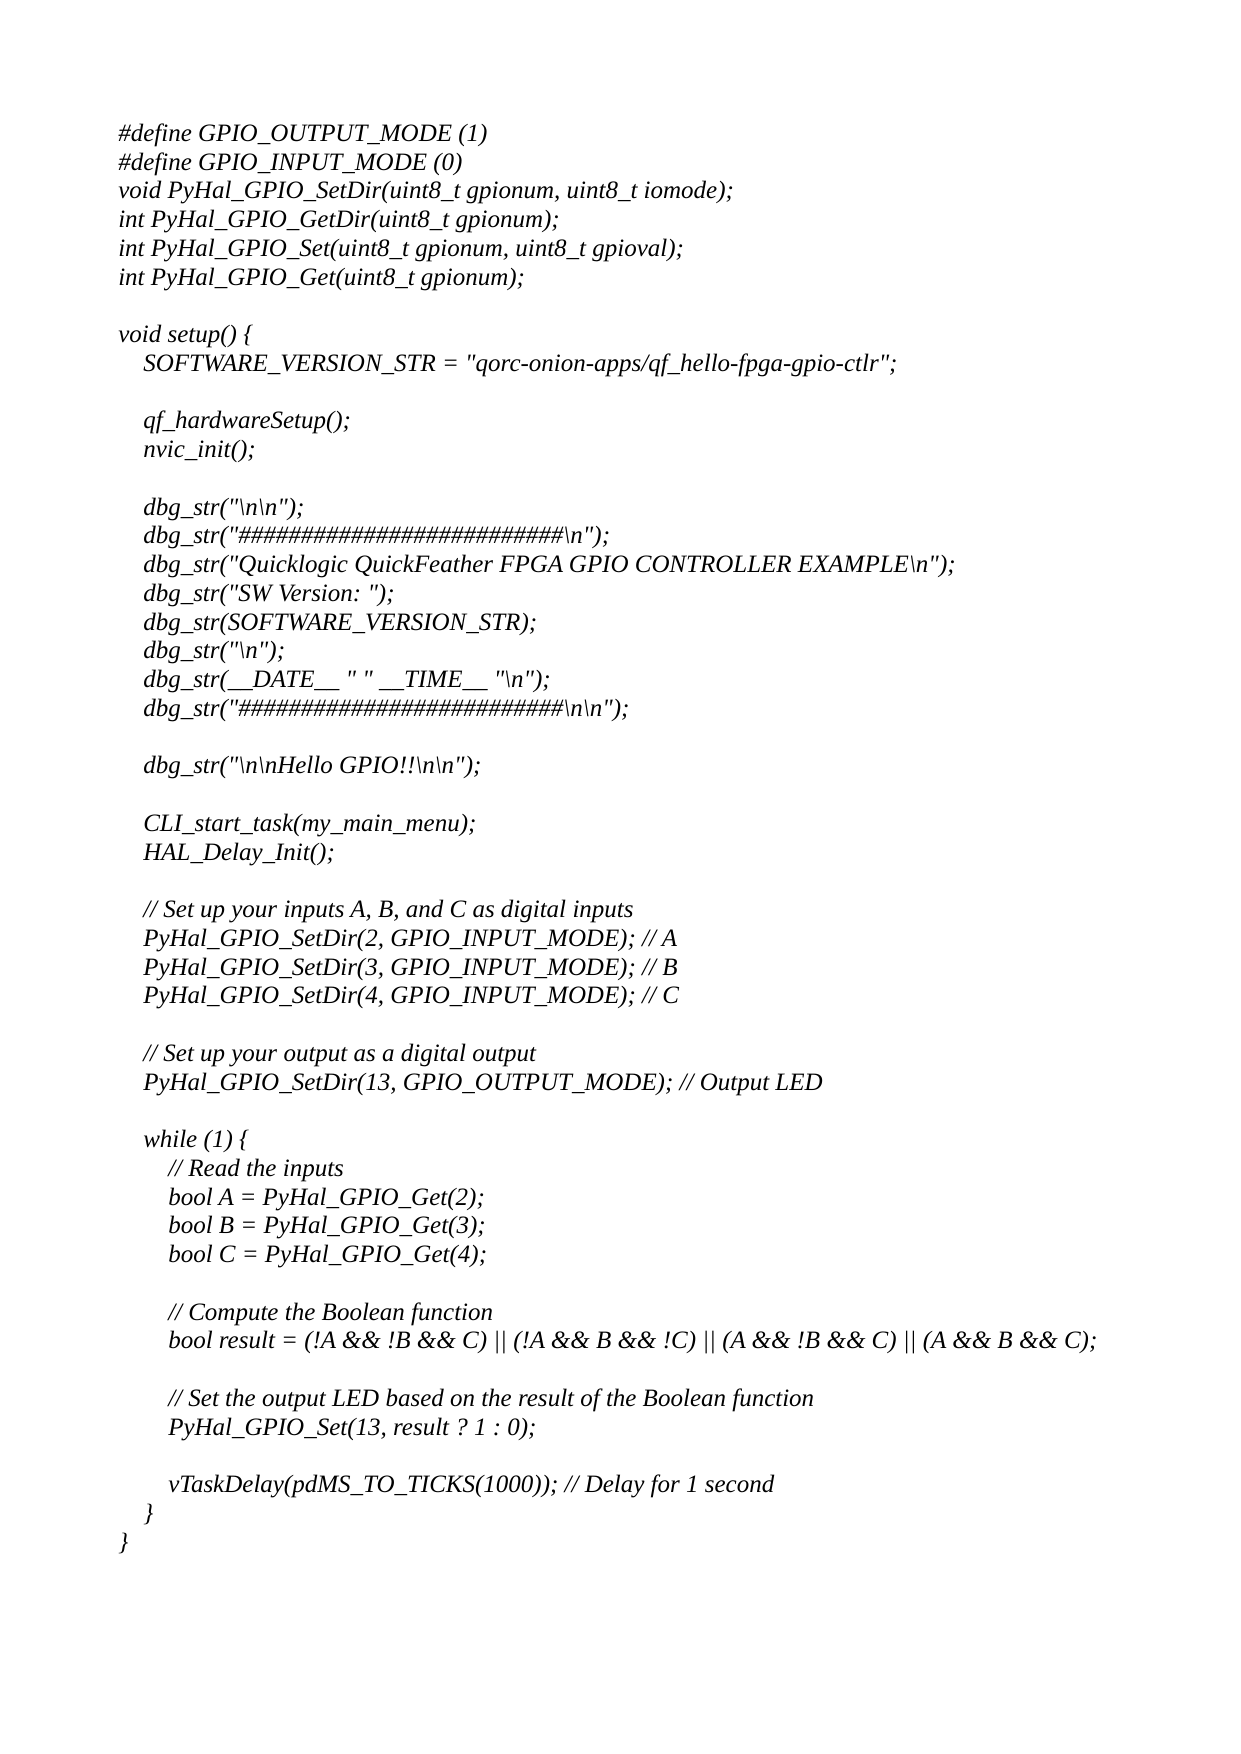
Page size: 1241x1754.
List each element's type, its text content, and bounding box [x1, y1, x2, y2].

text dbg_str("##########################\n"); [118, 521, 1122, 549]
text } [118, 1527, 1122, 1556]
text dbg_str("SW Version: "); [118, 578, 1122, 607]
text } [118, 1498, 1122, 1527]
text PyHal_GPIO_SetDir(3, GPIO_INPUT_MODE); // B [118, 952, 1122, 981]
text vTaskDelay(pdMS_TO_TICKS(1000)); // Delay for 1 second [118, 1469, 1122, 1498]
text bool B = PyHal_GPIO_Get(3); [118, 1211, 1122, 1239]
text PyHal_GPIO_SetDir(4, GPIO_INPUT_MODE); // C [118, 981, 1122, 1009]
text SOFTWARE_VERSION_STR = "qorc-onion-apps/qf_hello-fpga-gpio-ctlr"; [118, 348, 1122, 377]
text int PyHal_GPIO_Set(uint8_t gpionum, uint8_t gpioval); [118, 233, 1122, 262]
text int PyHal_GPIO_Get(uint8_t gpionum); [118, 262, 1122, 291]
text // Read the inputs [118, 1153, 1122, 1182]
text dbg_str("\n\nHello GPIO!!\n\n"); [118, 751, 1122, 779]
text void setup() { [118, 319, 1122, 348]
text dbg_str(SOFTWARE_VERSION_STR); [118, 607, 1122, 636]
text // Set the output LED based on the result of the Boolean function [118, 1383, 1122, 1412]
text dbg_str("\n\n"); [118, 492, 1122, 521]
text qf_hardwareSetup(); [118, 406, 1122, 434]
text PyHal_GPIO_SetDir(2, GPIO_INPUT_MODE); // A [118, 923, 1122, 952]
text PyHal_GPIO_Set(13, result ? 1 : 0); [118, 1412, 1122, 1441]
text dbg_str("\n"); [118, 636, 1122, 664]
text dbg_str("##########################\n\n"); [118, 693, 1122, 722]
text while (1) { [118, 1124, 1122, 1153]
text // Compute the Boolean function [118, 1297, 1122, 1326]
text nvic_init(); [118, 434, 1122, 463]
text PyHal_GPIO_SetDir(13, GPIO_OUTPUT_MODE); // Output LED [118, 1067, 1122, 1096]
text HAL_Delay_Init(); [118, 837, 1122, 866]
text dbg_str("Quicklogic QuickFeather FPGA GPIO CONTROLLER EXAMPLE\n"); [118, 549, 1122, 578]
text void PyHal_GPIO_SetDir(uint8_t gpionum, uint8_t iomode); [118, 176, 1122, 204]
text #define GPIO_INPUT_MODE (0) [118, 147, 1122, 176]
text dbg_str(__DATE__ " " __TIME__ "\n"); [118, 664, 1122, 693]
text bool C = PyHal_GPIO_Get(4); [118, 1239, 1122, 1268]
text bool result = (!A && !B && C) || (!A && B && !C) || (A && !B && C) || (A && B && C); [118, 1326, 1122, 1354]
text int PyHal_GPIO_GetDir(uint8_t gpionum); [118, 204, 1122, 233]
text bool A = PyHal_GPIO_Get(2); [118, 1182, 1122, 1211]
text // Set up your inputs A, B, and C as digital inputs [118, 894, 1122, 923]
text CLI_start_task(my_main_menu); [118, 808, 1122, 837]
text // Set up your output as a digital output [118, 1038, 1122, 1067]
text #define GPIO_OUTPUT_MODE (1) [118, 118, 1122, 147]
